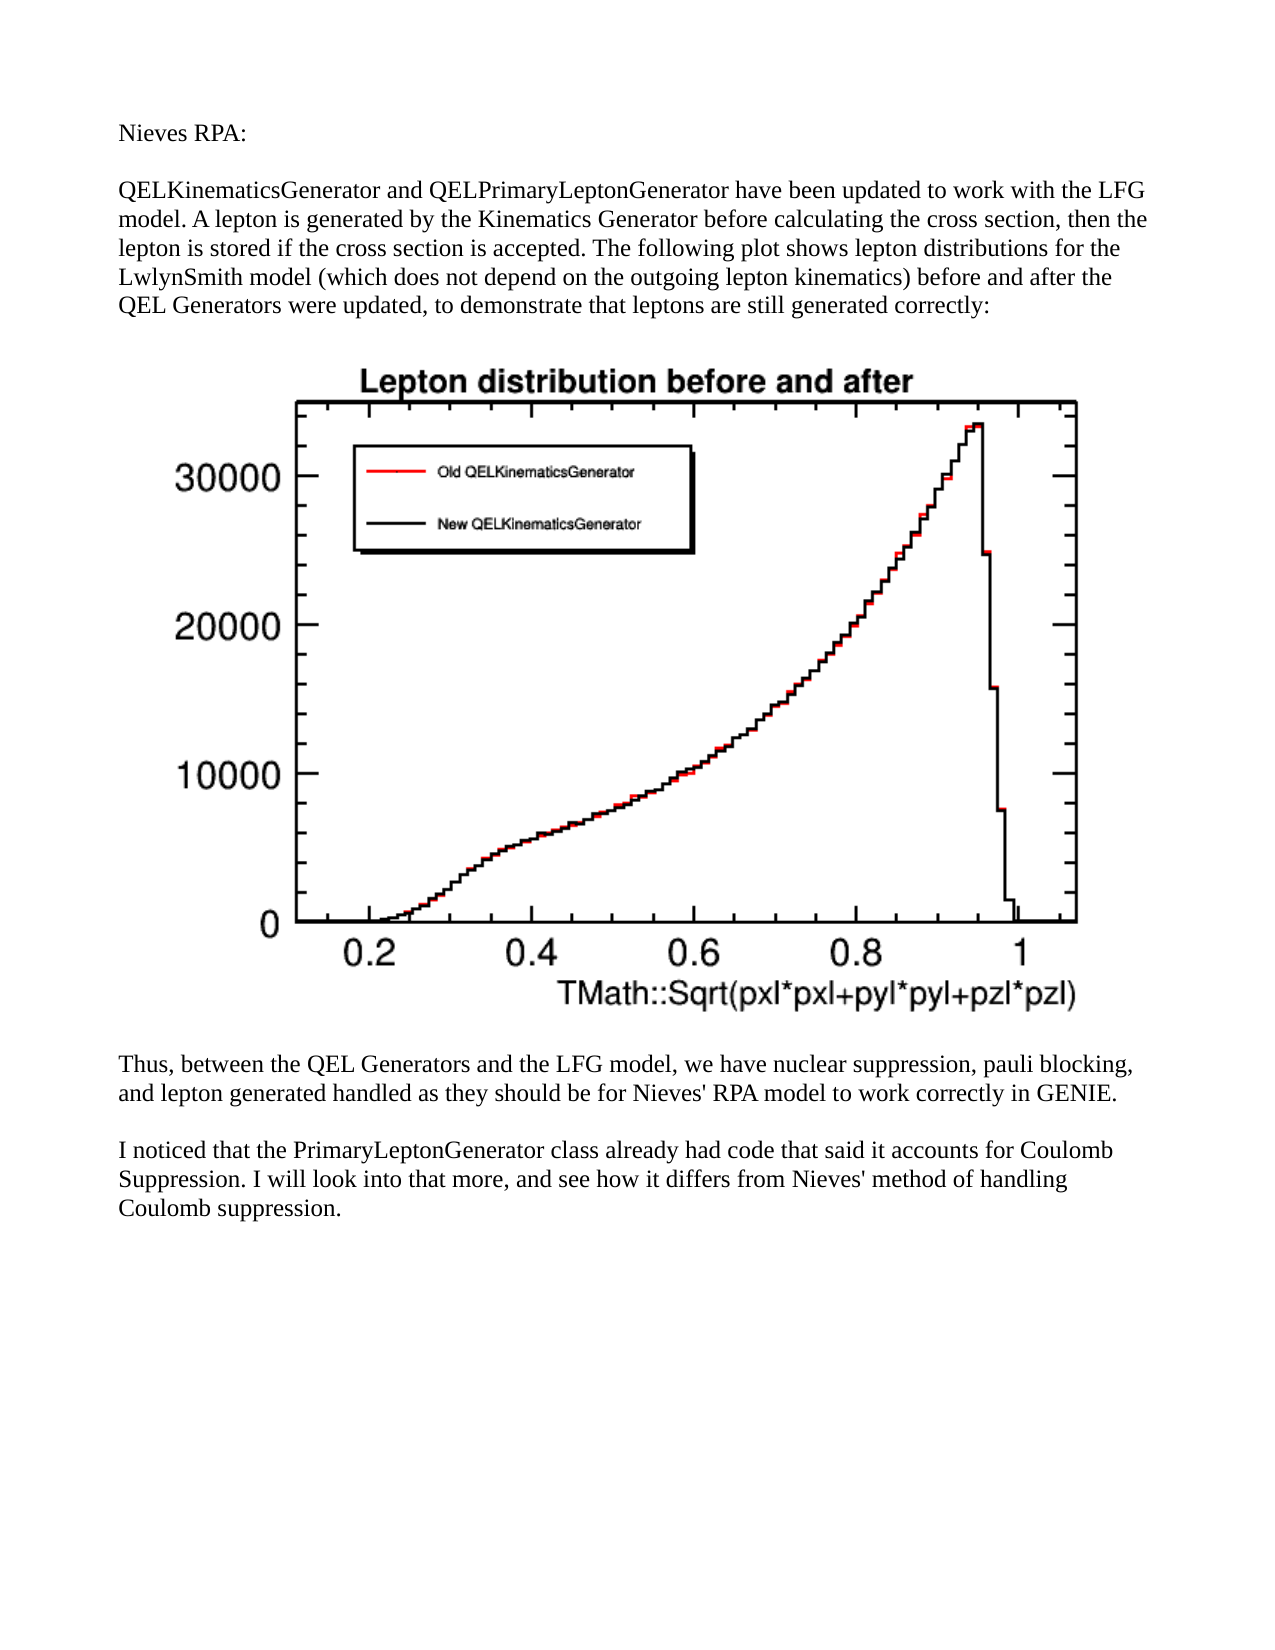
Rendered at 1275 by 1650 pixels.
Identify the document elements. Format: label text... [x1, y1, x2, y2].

text I noticed that the PrimaryLeptonGenerator class already had code that said it accounts for Coulomb Suppression. I will look into that more, and see how it differs from Nieves' method of handling Coulomb suppression. [118, 1135, 1157, 1221]
text Nieves RPA: [118, 118, 1157, 147]
text QELKinematicsGenerator and QELPrimaryLeptonGenerator have been updated to work with the LFG model. A lepton is generated by the Kinematics Generator before calculating the cross section, then the lepton is stored if the cross section is accepted. The following plot shows lepton distributions for the LwlynSmith model (which does not depend on the outgoing lepton kinematics) before and after the QEL Generators were updated, to demonstrate that leptons are still generated correctly: [118, 176, 1157, 319]
text Thus, between the QEL Generators and the LFG model, we have nuclear suppression, pauli blocking, and lepton generated handled as they should be for Nieves' RPA model to work correctly in GENIE. [118, 1049, 1157, 1106]
picture [118, 348, 1157, 1049]
